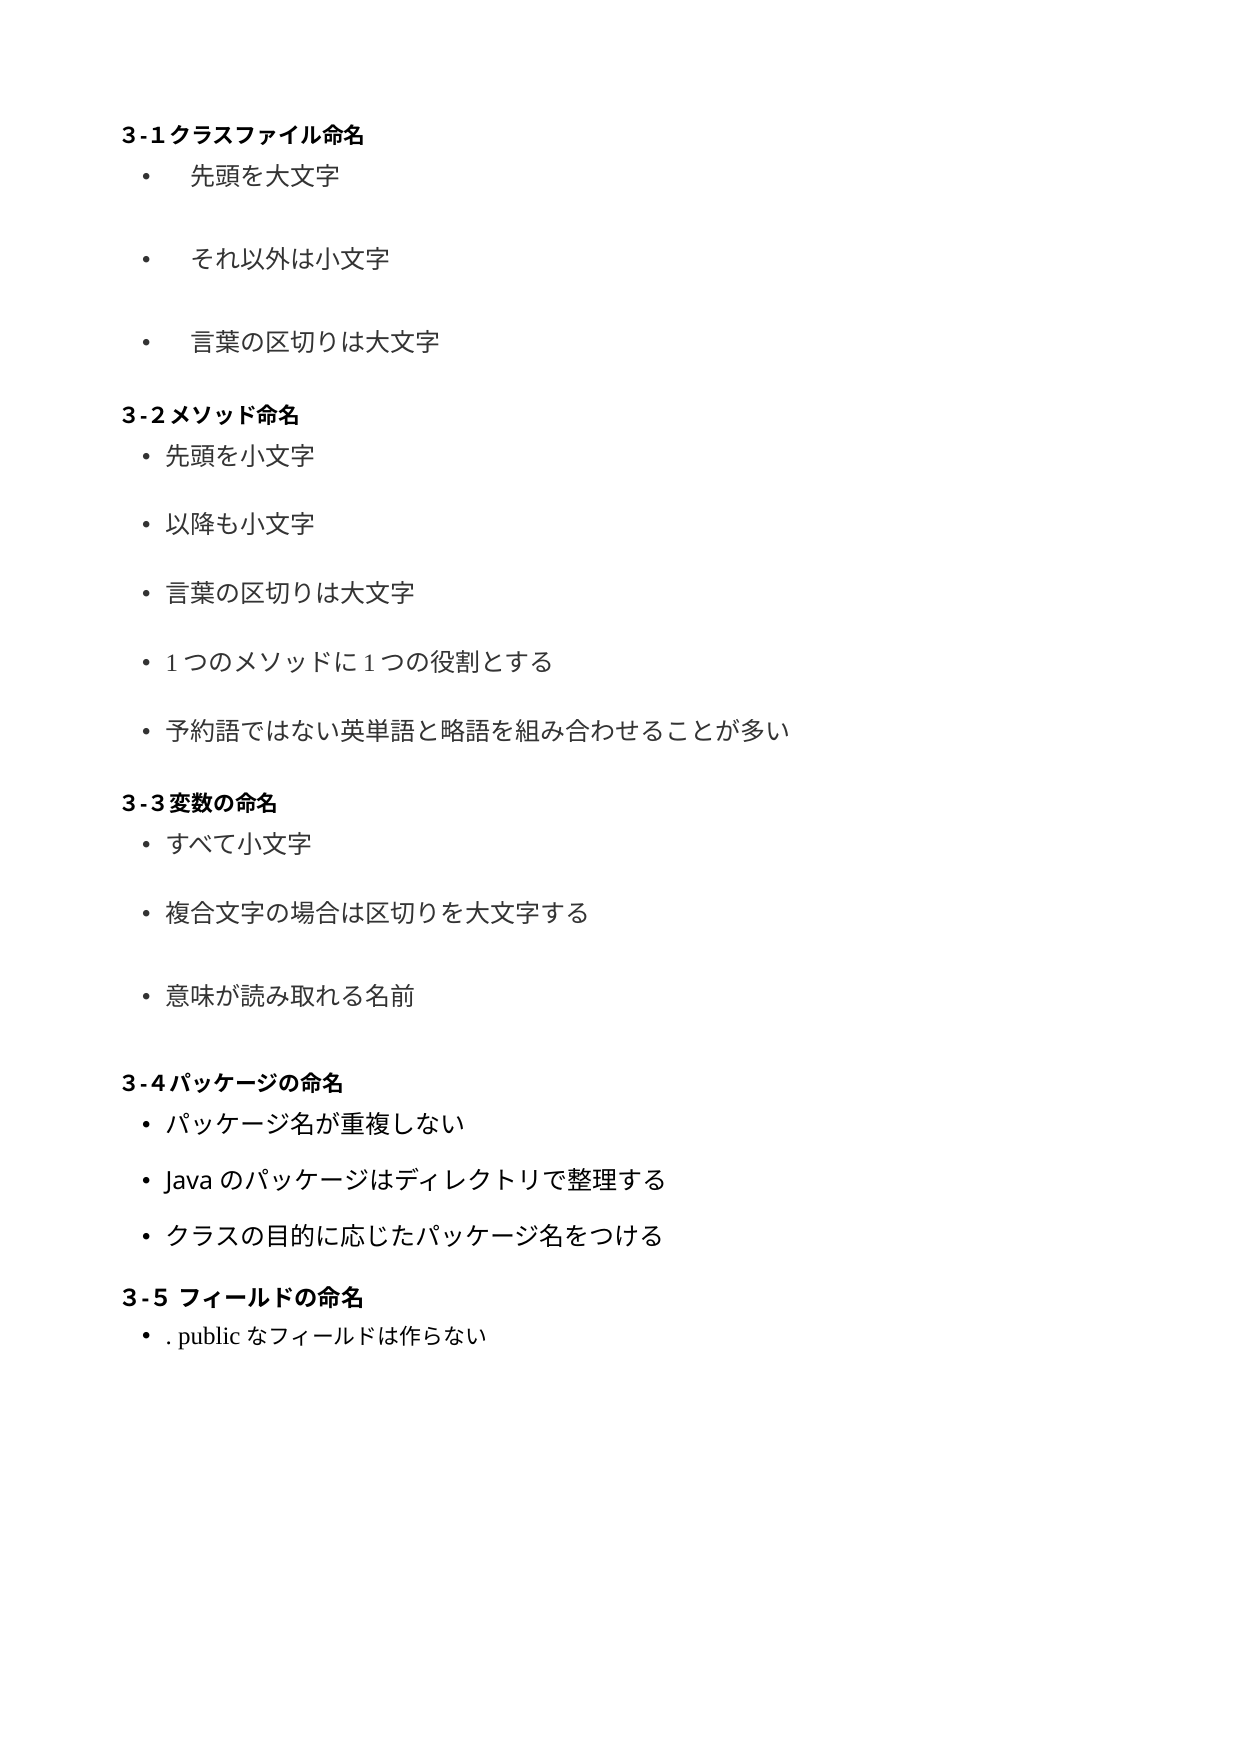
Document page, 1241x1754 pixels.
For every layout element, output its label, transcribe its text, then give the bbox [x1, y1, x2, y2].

subtitle ３-４パッケージの命名 [118, 1066, 1122, 1098]
list 予約語ではない英単語と略語を組み合わせることが多い [142, 711, 1122, 748]
list 言葉の区切りは大文字 [142, 323, 1122, 359]
subtitle ３-５ フィールドの命名 [118, 1279, 1122, 1313]
list 1つのメソッドに1つの役割とする [142, 642, 1122, 679]
list すべて小文字 [142, 824, 1122, 861]
list . public なフィールドは作らない [142, 1319, 1122, 1351]
list 先頭を小文字 [142, 436, 1122, 472]
list 意味が読み取れる名前 [142, 977, 1122, 1013]
list 言葉の区切りは大文字 [142, 574, 1122, 610]
list 先頭を大文字 [142, 156, 1122, 192]
subtitle ３-１クラスファイル命名 [118, 118, 1122, 150]
list Java のパッケージはディレクトリで整理する [142, 1161, 1122, 1197]
list それ以外は小文字 [142, 239, 1122, 276]
list パッケージ名が重複しない [142, 1104, 1122, 1141]
list 以降も小文字 [142, 505, 1122, 541]
list クラスの目的に応じたパッケージ名をつける [142, 1217, 1122, 1253]
subtitle ３-２メソッド命名 [118, 398, 1122, 430]
subtitle ３-３変数の命名 [118, 786, 1122, 818]
list 複合文字の場合は区切りを大文字する [142, 893, 1122, 929]
